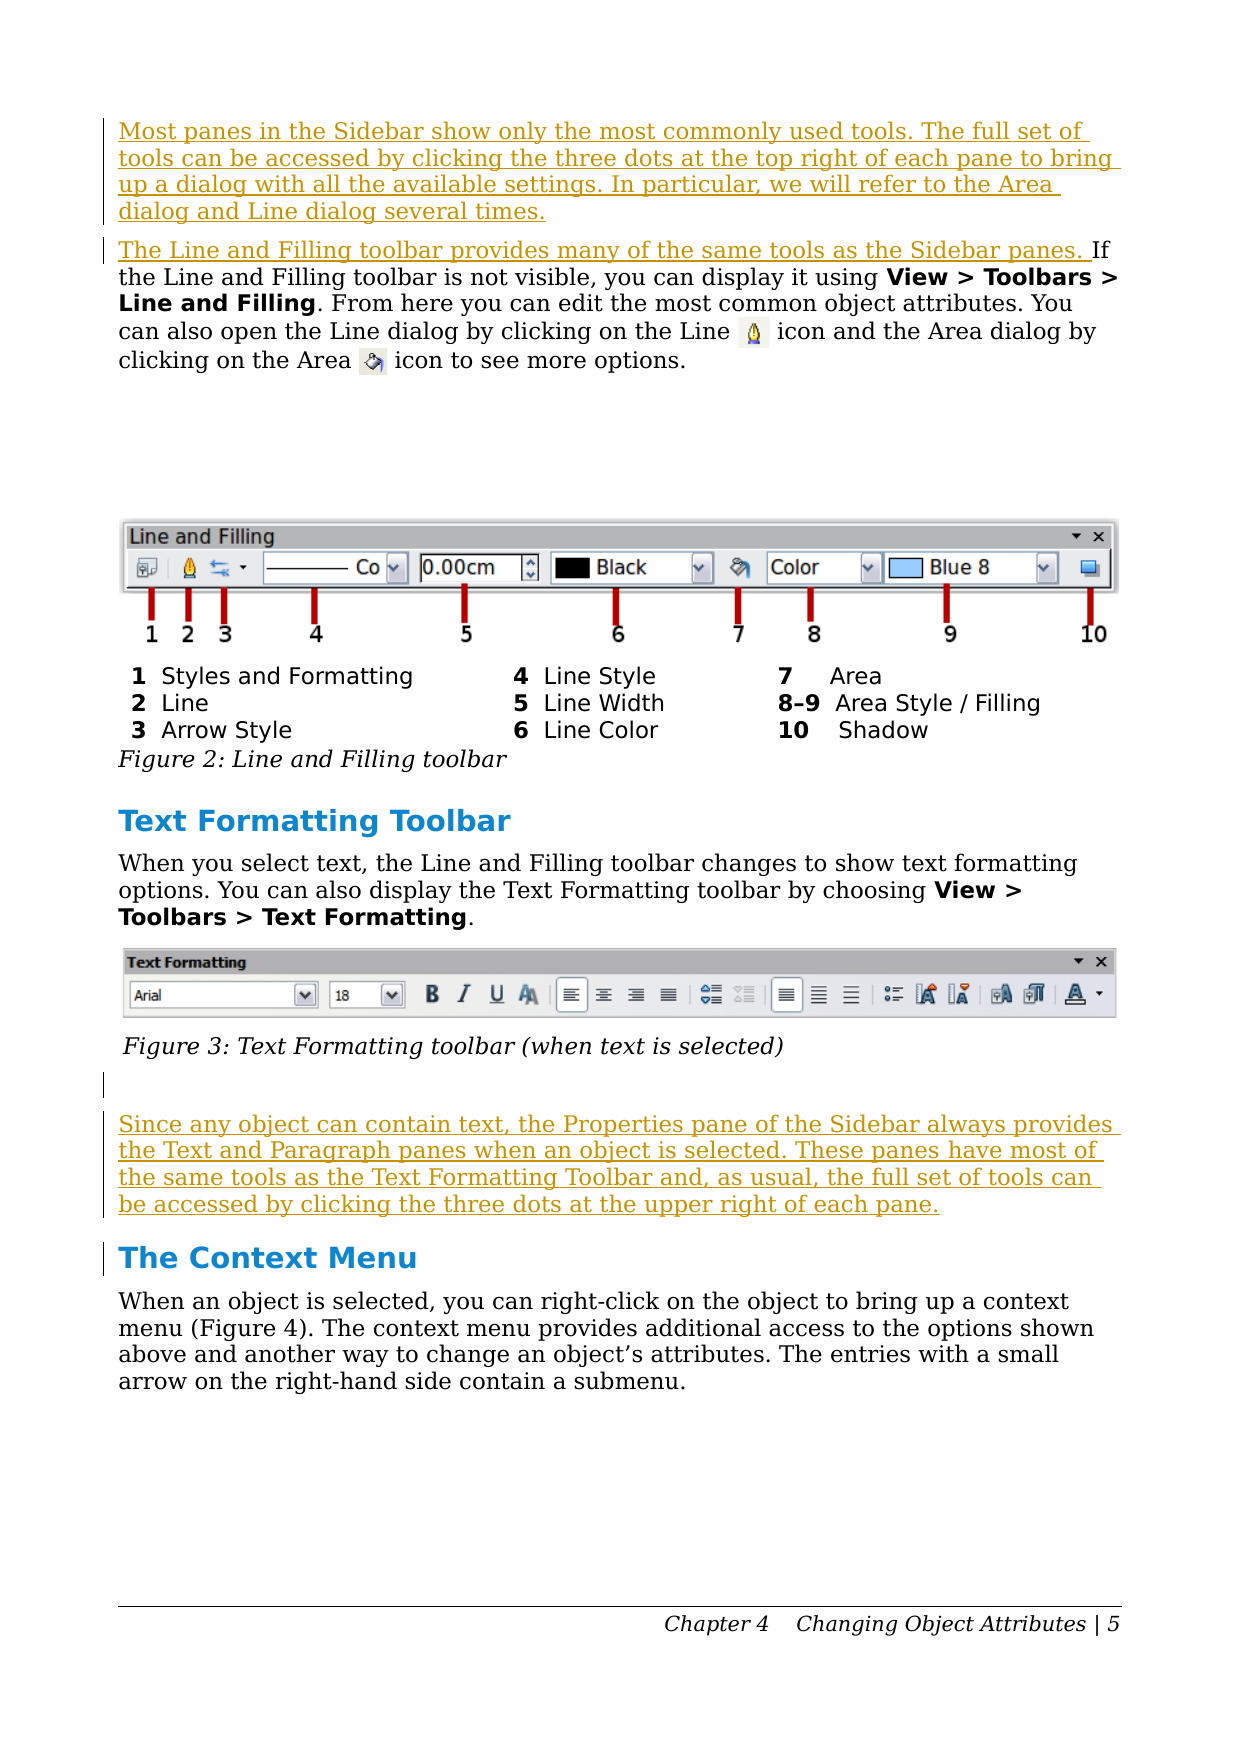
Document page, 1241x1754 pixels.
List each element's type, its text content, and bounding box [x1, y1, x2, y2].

table_cell 1 Styles and Formatting 2 Line 3 Arrow Style [118, 664, 500, 747]
text When an object is selected, you can right-click on the object to bring up a context menu (Figure 4). The context menu provides additional access to the options shown above and another way to change an object’s attributes. The entries with a small arrow on the right-hand side contain a submenu. [118, 1288, 1122, 1395]
subtitle Text Formatting Toolbar [118, 804, 1122, 838]
text Most panes in the Sidebar show only the most commonly used tools. The full set of tools can be accessed by clicking the three dots at the top right of each pane to bring up a dialog with all the available settings. In particular, we will refer to the Area dialog and Line dialog several times. [118, 118, 1122, 225]
picture [738, 317, 770, 348]
table_header [117, 943, 1122, 1027]
table_cell Figure 2: Line and Filling toolbar [118, 747, 1122, 780]
table_cell 7 Area 8–9 Area Style / Filling 10 Shadow [765, 664, 1122, 747]
table_cell 4 Line Style 5 Line Width 6 Line Color [500, 664, 765, 747]
table_cell Figure 3: Text Formatting toolbar (when text is selected) [117, 1027, 1122, 1072]
table_header [118, 388, 1122, 517]
subtitle The Context Menu [118, 1242, 1122, 1276]
picture [122, 948, 1117, 1018]
picture [359, 348, 388, 375]
picture [118, 517, 1123, 664]
text The Line and Filling toolbar provides many of the same tools as the Sidebar panes. If the Line and Filling toolbar is not visible, you can display it using View > Toolbars > Line and Filling. From here you can edit the most common object attributes. You can also open the Line dialog by clicking on the Line icon and the Area dialog by clicking on the Area icon to see more options. [118, 237, 1122, 375]
text Since any object can contain text, the Properties pane of the Sidebar always provides the Text and Paragraph panes when an object is selected. These panes have most of the same tools as the Text Formatting Toolbar and, as usual, the full set of tools can be accessed by clicking the three dots at the upper right of each pane. [118, 1111, 1122, 1217]
text When you select text, the Line and Filling toolbar changes to show text formatting options. You can also display the Text Formatting toolbar by choosing View > Toolbars > Text Formatting. [118, 850, 1122, 930]
